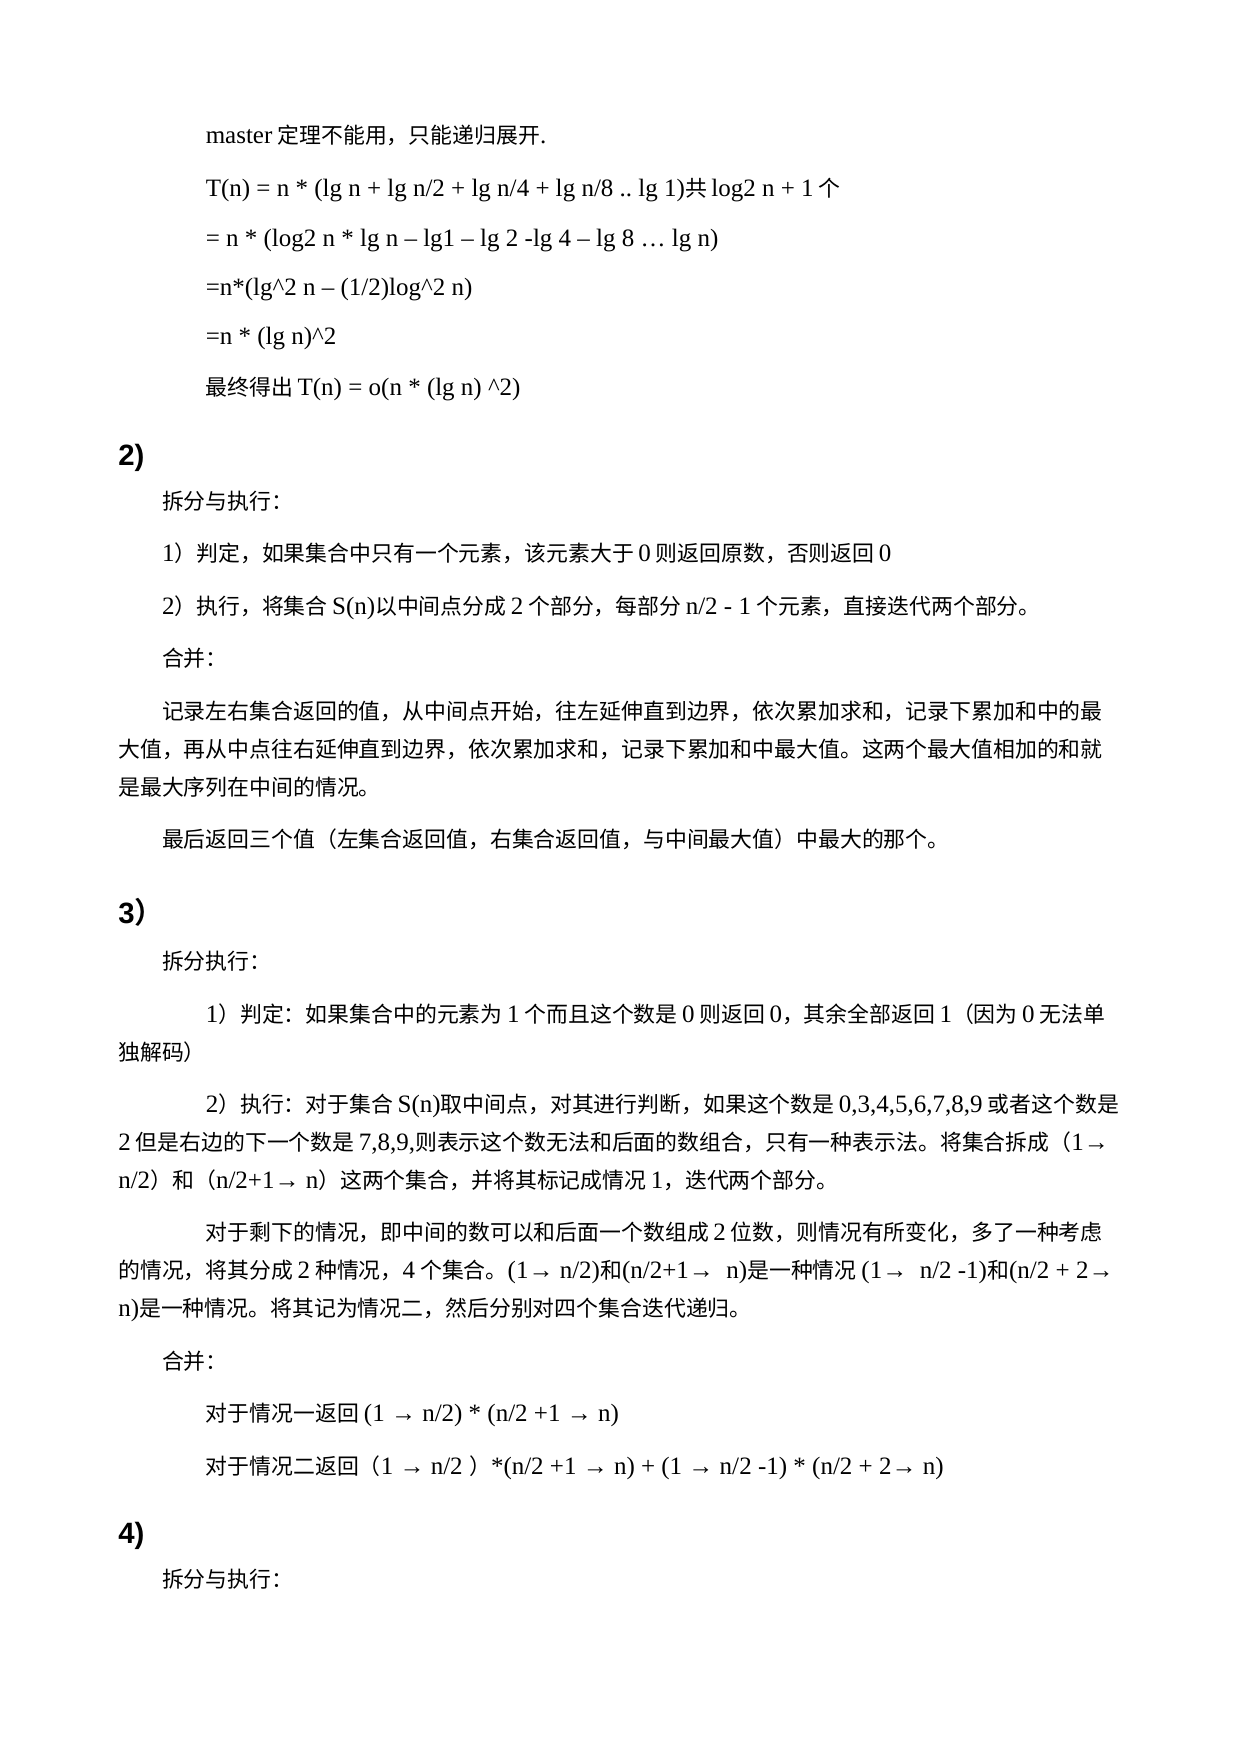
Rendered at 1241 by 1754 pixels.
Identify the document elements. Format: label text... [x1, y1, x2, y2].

subtitle 2) [118, 437, 1122, 471]
text 1）判定，如果集合中只有一个元素，该元素大于0则返回原数，否则返回0 [118, 536, 1122, 568]
text 记录左右集合返回的值，从中间点开始，往左延伸直到边界，依次累加求和，记录下累加和中的最大值，再从中点往右延伸直到边界，依次累加求和，记录下累加和中最大值。这两个最大值相加的和就是最大序列在中间的情况。 [118, 694, 1122, 801]
text 最后返回三个值（左集合返回值，右集合返回值，与中间最大值）中最大的那个。 [118, 822, 1122, 854]
subtitle 4) [118, 1516, 1122, 1549]
text = n * (log2 n * lg n – lg1 – lg 2 -lg 4 – lg 8 … lg n) [118, 223, 1122, 252]
text =n * (lg n)^2 [118, 321, 1122, 350]
text =n*(lg^2 n – (1/2)log^2 n) [118, 272, 1122, 301]
text 拆分执行： [118, 944, 1122, 976]
text 最终得出T(n) = o(n * (lg n) ^2) [118, 370, 1122, 402]
text 对于情况二返回（1 → n/2 ）*(n/2 +1 → n) + (1 → n/2 -1) * (n/2 + 2→ n) [118, 1449, 1122, 1480]
text 2）执行：对于集合S(n)取中间点，对其进行判断，如果这个数是0,3,4,5,6,7,8,9或者这个数是2但是右边的下一个数是7,8,9,则表示这个数无法和后面的数组合，只有一种表示法。将集合拆成（1→ n/2）和（n/2+1→ n）这两个集合，并将其标记成情况1，迭代两个部分。 [118, 1087, 1122, 1194]
text T(n) = n * (lg n + lg n/2 + lg n/4 + lg n/8 .. lg 1)共log2 n + 1个 [118, 171, 1122, 202]
text 1）判定：如果集合中的元素为1个而且这个数是0则返回0，其余全部返回1（因为0无法单独解码） [118, 997, 1122, 1066]
text master定理不能用，只能递归展开. [118, 118, 1122, 150]
text 拆分与执行： [118, 1562, 1122, 1594]
text 对于情况一返回 (1 → n/2) * (n/2 +1 → n) [118, 1396, 1122, 1428]
text 拆分与执行： [118, 484, 1122, 515]
text 合并： [118, 1344, 1122, 1375]
text 合并： [118, 641, 1122, 673]
text 对于剩下的情况，即中间的数可以和后面一个数组成2位数，则情况有所变化，多了一种考虑的情况，将其分成2种情况，4个集合。(1→ n/2)和(n/2+1→ n)是一种情况 (1→ n/2 -1)和(n/2 + 2→ n)是一种情况。将其记为情况二，然后分别对四个集合迭代递归。 [118, 1215, 1122, 1323]
text 2）执行，将集合S(n)以中间点分成2个部分，每部分n/2 - 1个元素，直接迭代两个部分。 [118, 589, 1122, 620]
subtitle 3） [118, 889, 1122, 932]
